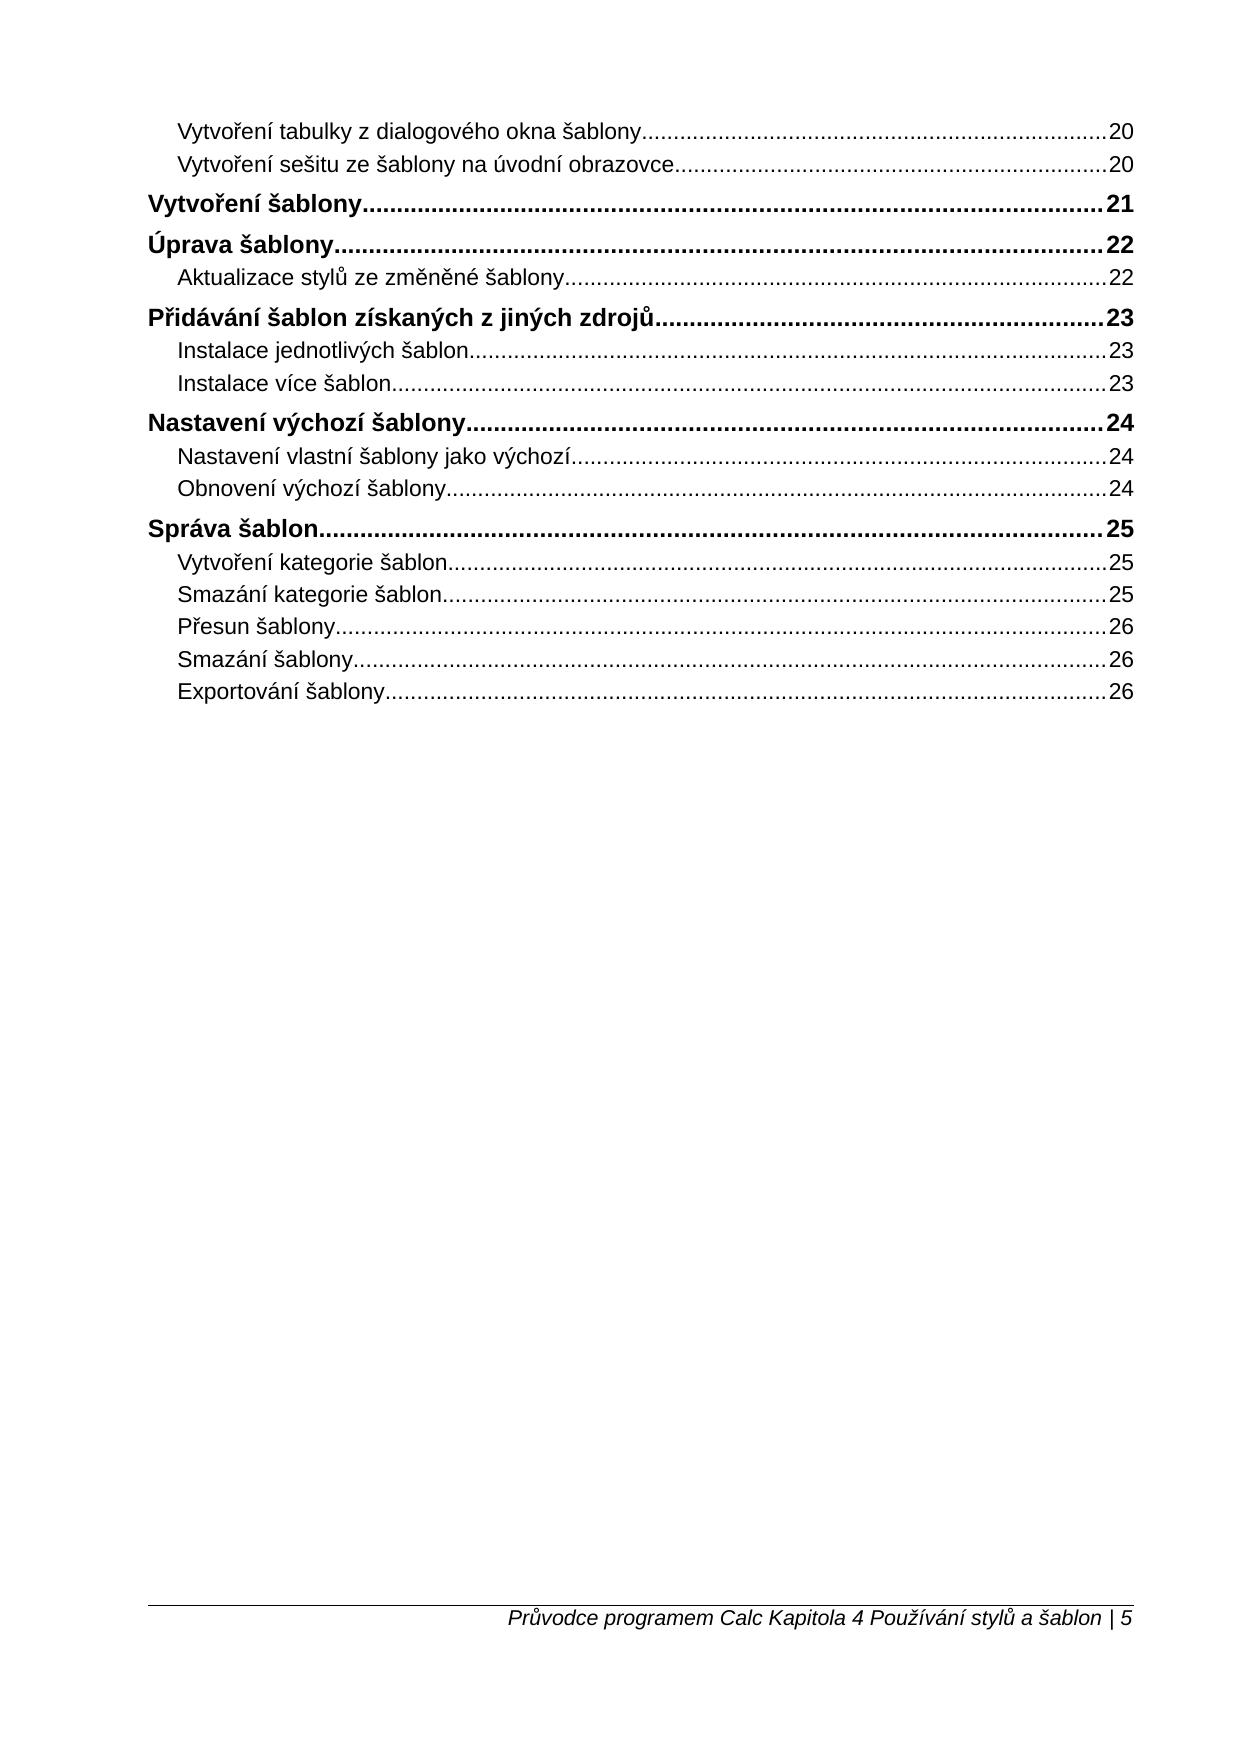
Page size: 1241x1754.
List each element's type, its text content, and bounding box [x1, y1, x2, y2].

text Instalace více šablon 23 [177, 370, 1134, 396]
text Vytvoření kategorie šablon 25 [177, 548, 1134, 575]
text Exportování šablony 26 [177, 678, 1134, 704]
text Přidávání šablon získaných z jiných zdrojů 23 [148, 303, 1134, 331]
text Správa šablon 25 [148, 514, 1134, 542]
text Instalace jednotlivých šablon 23 [177, 337, 1134, 364]
text Vytvoření sešitu ze šablony na úvodní obrazovce 20 [177, 151, 1134, 177]
text Vytvoření šablony 21 [148, 189, 1134, 218]
text Nastavení výchozí šablony 24 [148, 408, 1134, 437]
text Vytvoření tabulky z dialogového okna šablony 20 [177, 118, 1134, 144]
text Obnovení výchozí šablony 24 [177, 475, 1134, 502]
text Smazání šablony 26 [177, 646, 1134, 672]
text Aktualizace stylů ze změněné šablony 22 [177, 264, 1134, 291]
text Úprava šablony 22 [148, 229, 1134, 258]
text Přesun šablony 26 [177, 613, 1134, 640]
text Smazání kategorie šablon 25 [177, 581, 1134, 607]
text Nastavení vlastní šablony jako výchozí 24 [177, 443, 1134, 469]
